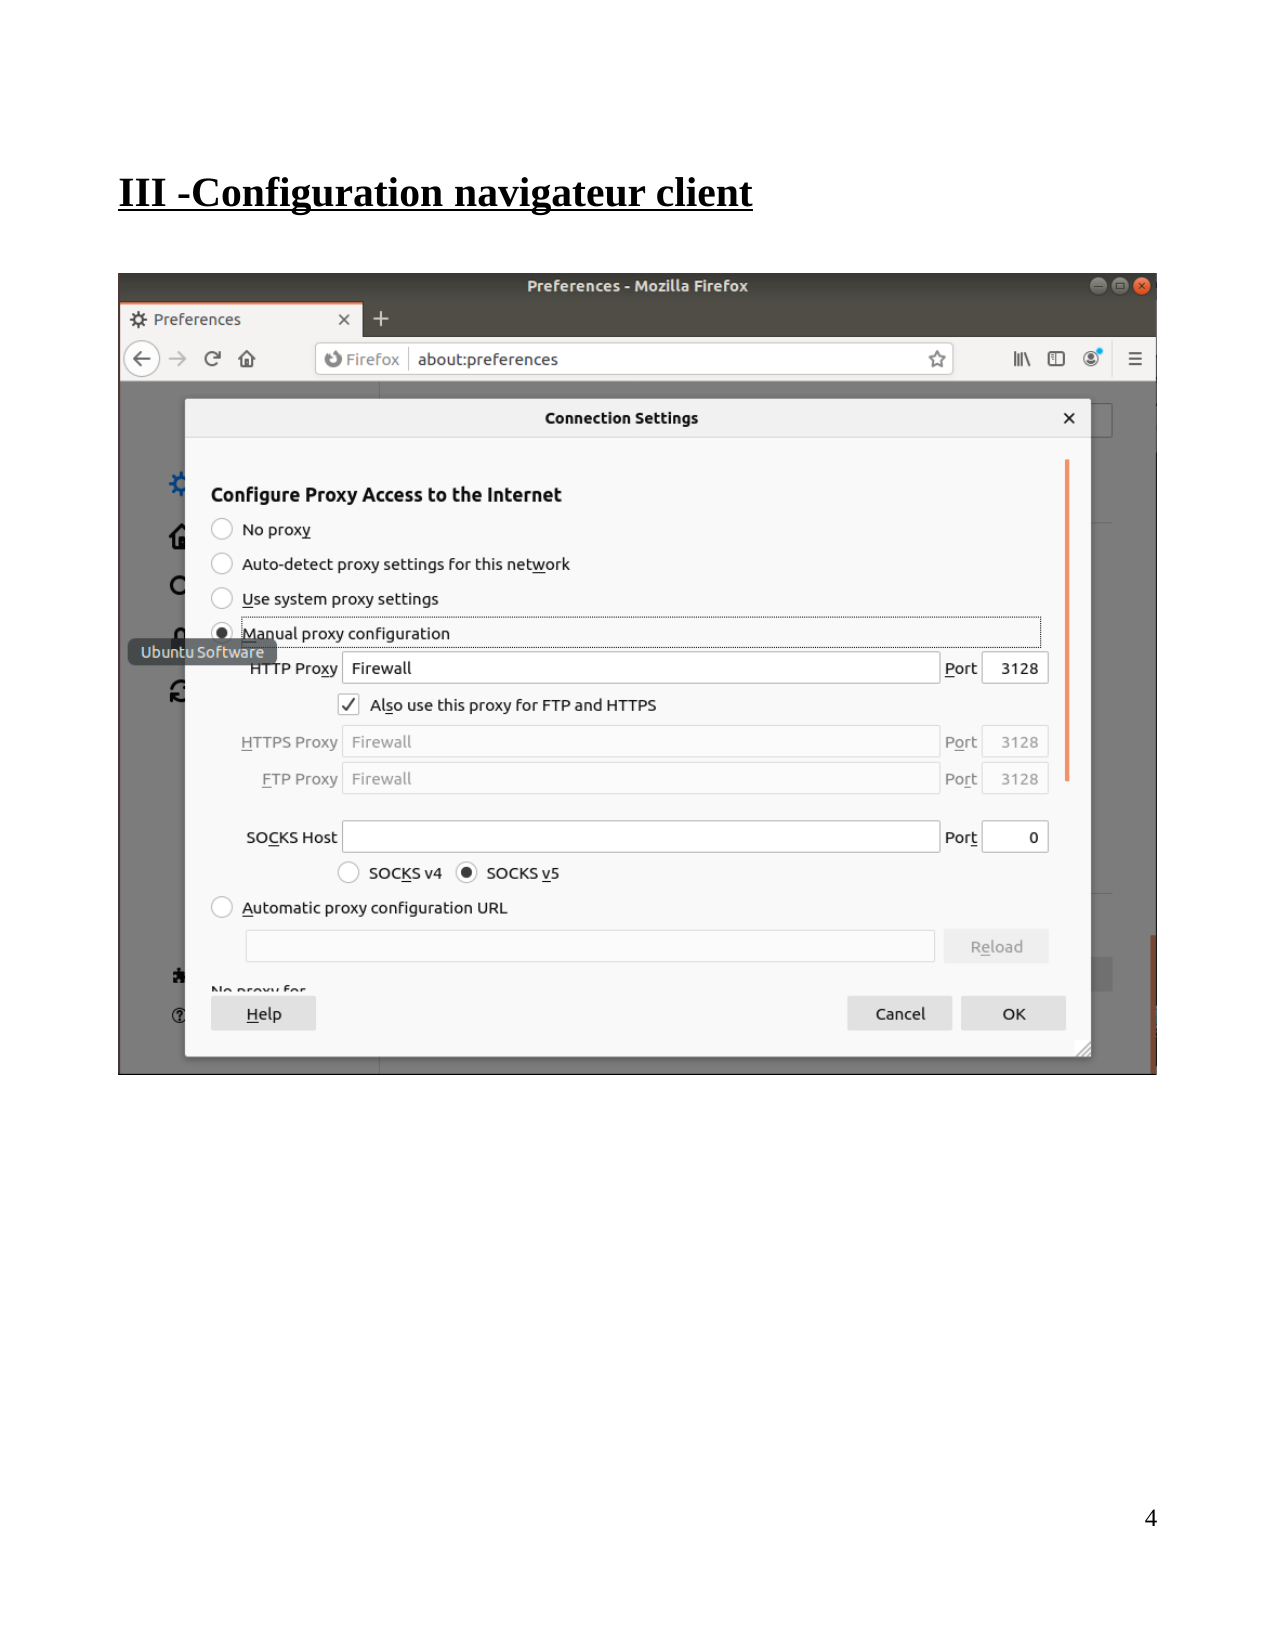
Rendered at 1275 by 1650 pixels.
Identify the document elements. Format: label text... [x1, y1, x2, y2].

picture [118, 273, 1157, 1075]
text III -Configuration navigateur client [118, 167, 1157, 215]
